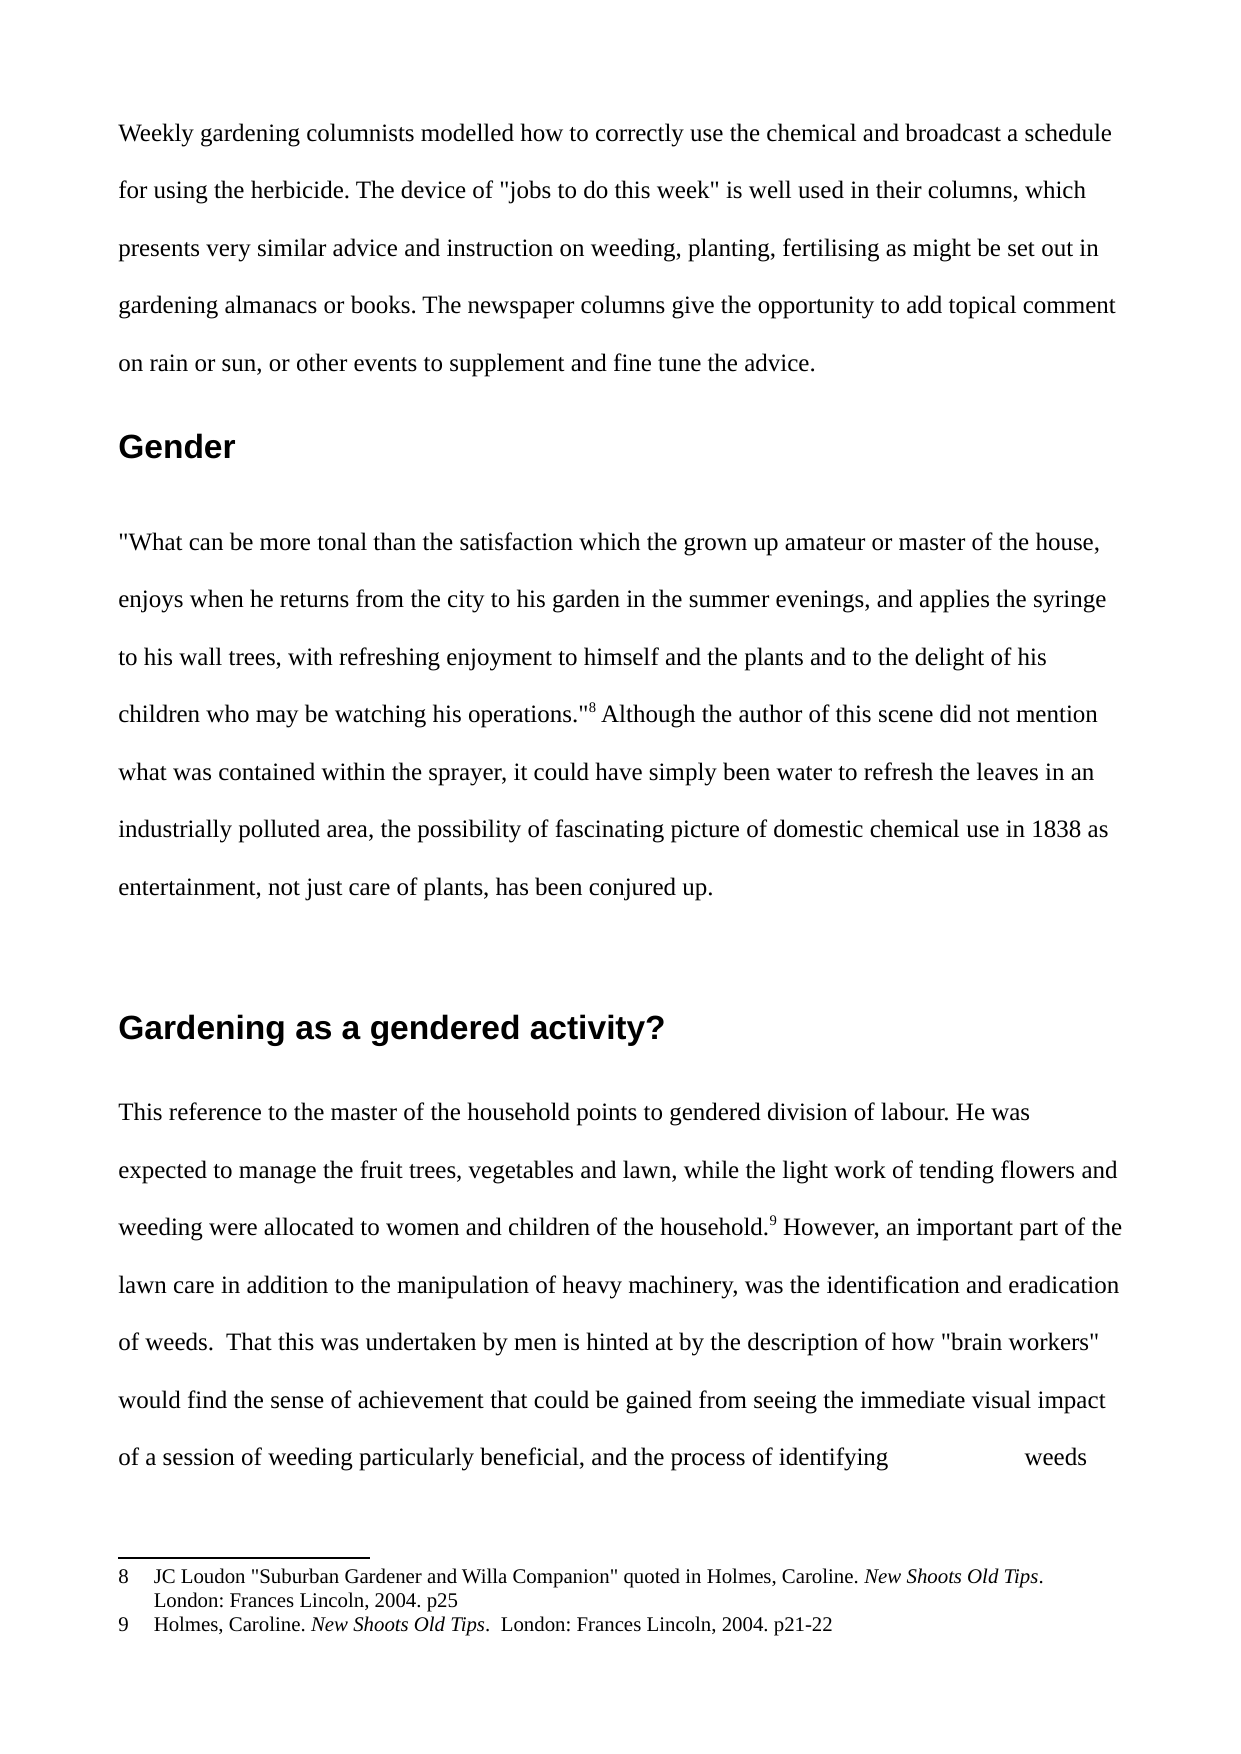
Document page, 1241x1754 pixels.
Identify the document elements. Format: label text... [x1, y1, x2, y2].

text JC Loudon "Suburban Gardener and Willa Companion" quoted in Holmes, Caroline. New Shoots Old Tips. London: Frances Lincoln, 2004. p25 [118, 1564, 1122, 1612]
text "What can be more tonal than the satisfaction which the grown up amateur or master of the house, enjoys when he returns from the city to his garden in the summer evenings, and applies the syringe to his wall trees, with refreshing enjoyment to himself and the plants and to the delight of his children who may be watching his operations." Although the author of this scene did not mention what was contained within the sprayer, it could have simply been water to refresh the leaves in an industrially polluted area, the possibility of fascinating picture of domestic chemical use in 1838 as entertainment, not just care of plants, has been conjured up. [118, 527, 1122, 900]
text This reference to the master of the household points to gendered division of labour. He was expected to manage the fruit trees, vegetables and lawn, while the light work of tending flowers and weeding were allocated to women and children of the household. However, an important part of the lawn care in addition to the manipulation of heavy machinery, was the identification and eradication of weeds. That this was undertaken by men is hinted at by the description of how "brain workers" would find the sense of achievement that could be gained from seeing the immediate visual impact of a session of weeding particularly beneficial, and the process of identifying weeds [118, 1097, 1122, 1471]
subtitle Gardening as a gendered activity? [118, 1007, 1122, 1046]
text Weekly gardening columnists modelled how to correctly use the chemical and broadcast a schedule for using the herbicide. The device of "jobs to do this week" is well used in their columns, which presents very similar advice and instruction on weeding, planting, fertilising as might be set out in gardening almanacs or books. The newspaper columns give the opportunity to add topical comment on rain or sun, or other events to supplement and fine tune the advice. [118, 118, 1122, 377]
text Holmes, Caroline. New Shoots Old Tips. London: Frances Lincoln, 2004. p21-22 [118, 1612, 1122, 1636]
subtitle Gender [118, 426, 1122, 465]
